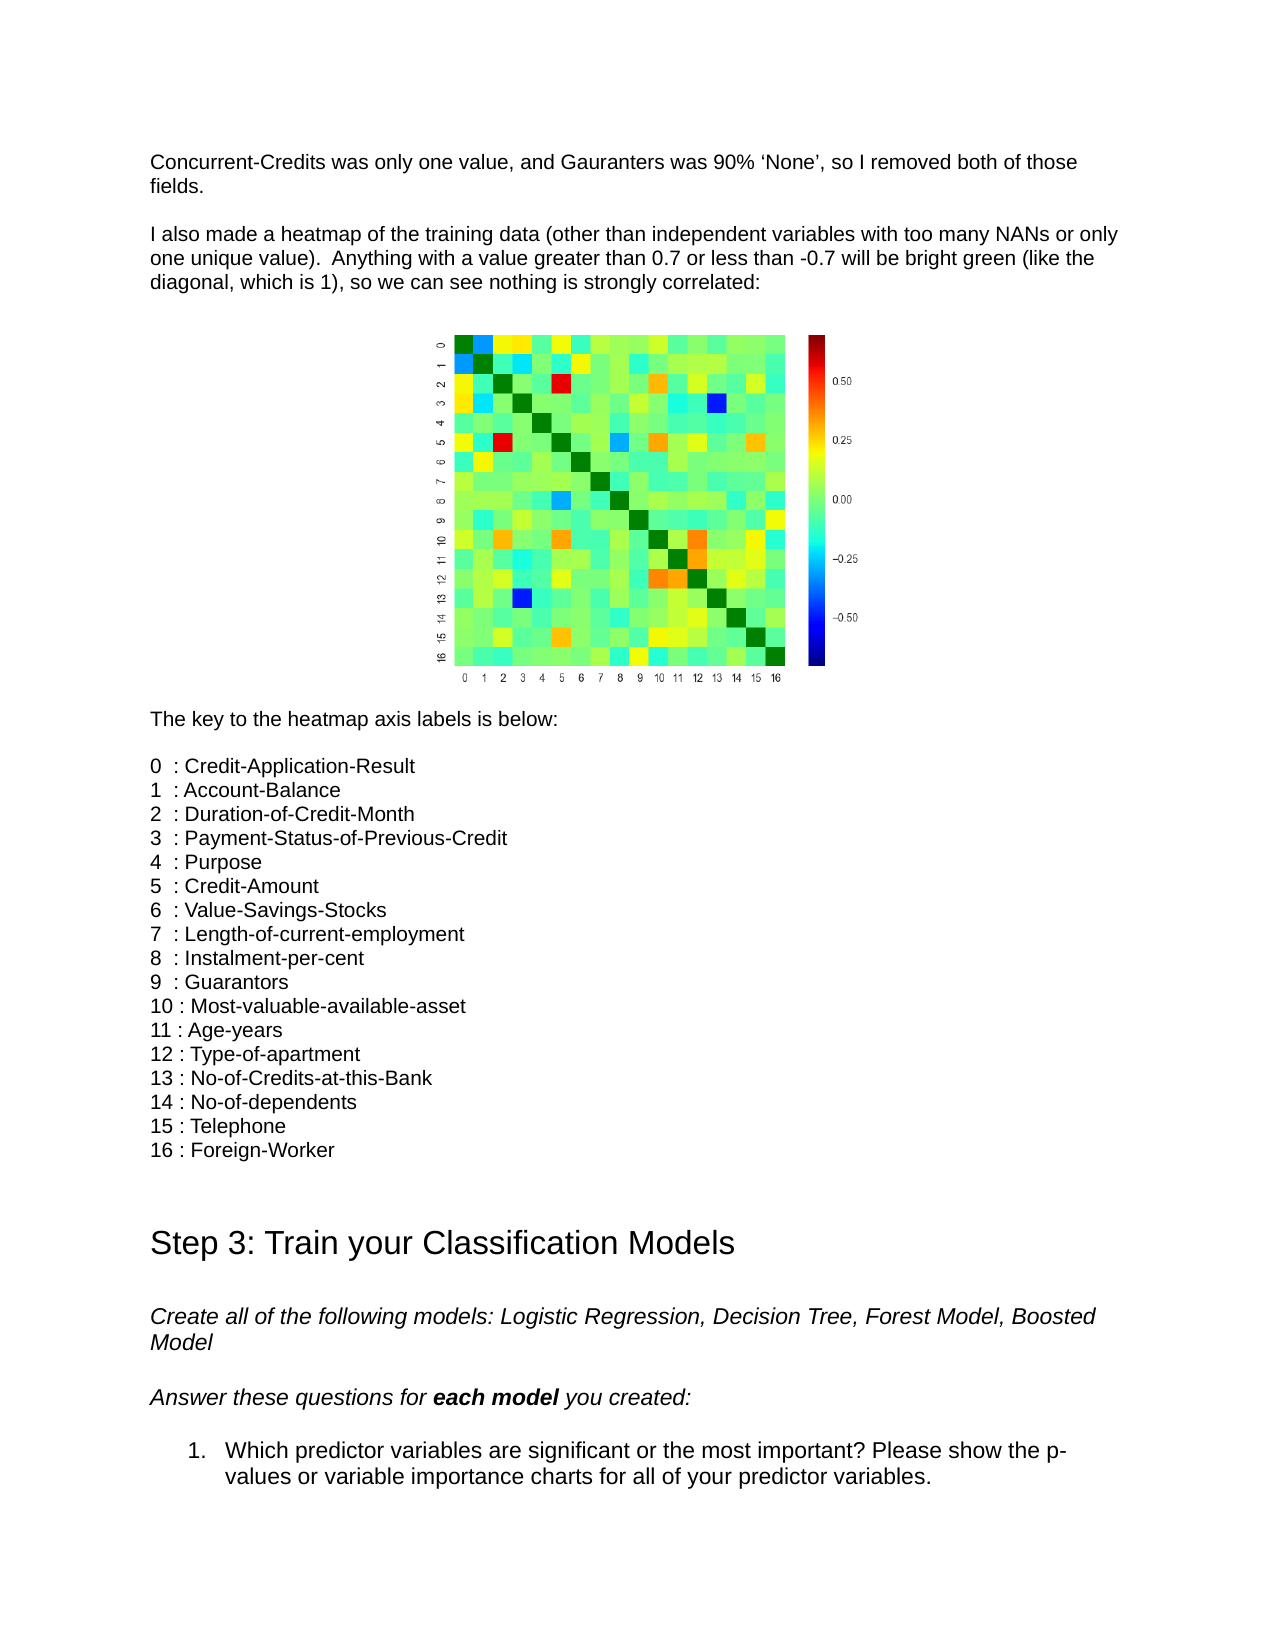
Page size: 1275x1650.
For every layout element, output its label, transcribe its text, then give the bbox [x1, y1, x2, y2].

text Answer these questions for each model you created: [150, 1384, 1125, 1411]
subtitle Step 3: Train your Classification Models [150, 1223, 1125, 1261]
text 13 : No-of-Credits-at-this-Bank [150, 1066, 1125, 1090]
text 1 : Account-Balance [150, 778, 1125, 802]
text 8 : Instalment-per-cent [150, 946, 1125, 970]
text 12 : Type-of-apartment [150, 1042, 1125, 1066]
text 7 : Length-of-current-employment [150, 922, 1125, 946]
text 2 : Duration-of-Credit-Month [150, 802, 1125, 826]
list Which predictor variables are significant or the most important? Please show the p-values or variable importance charts for all of your predictor variables. [187, 1437, 1125, 1489]
text 9 : Guarantors [150, 970, 1125, 994]
text Create all of the following models: Logistic Regression, Decision Tree, Forest Model, Boosted Model [150, 1303, 1125, 1355]
text 5 : Credit-Amount [150, 874, 1125, 898]
text 11 : Age-years [150, 1018, 1125, 1042]
picture [337, 293, 938, 707]
text 10 : Most-valuable-available-asset [150, 994, 1125, 1018]
text 0 : Credit-Application-Result [150, 754, 1125, 778]
text 16 : Foreign-Worker [150, 1138, 1125, 1162]
text 14 : No-of-dependents [150, 1090, 1125, 1114]
text 6 : Value-Savings-Stocks [150, 898, 1125, 922]
text 3 : Payment-Status-of-Previous-Credit [150, 826, 1125, 850]
text I also made a heatmap of the training data (other than independent variables with too many NANs or only one unique value). Anything with a value greater than 0.7 or less than -0.7 will be bright green (like the diagonal, which is 1), so we can see nothing is strongly correlated: [150, 222, 1125, 294]
text 15 : Telephone [150, 1114, 1125, 1138]
text 4 : Purpose [150, 850, 1125, 874]
text The key to the heatmap axis labels is below: [150, 706, 1125, 730]
text Concurrent-Credits was only one value, and Gauranters was 90% ‘None’, so I removed both of those fields. [150, 150, 1125, 198]
